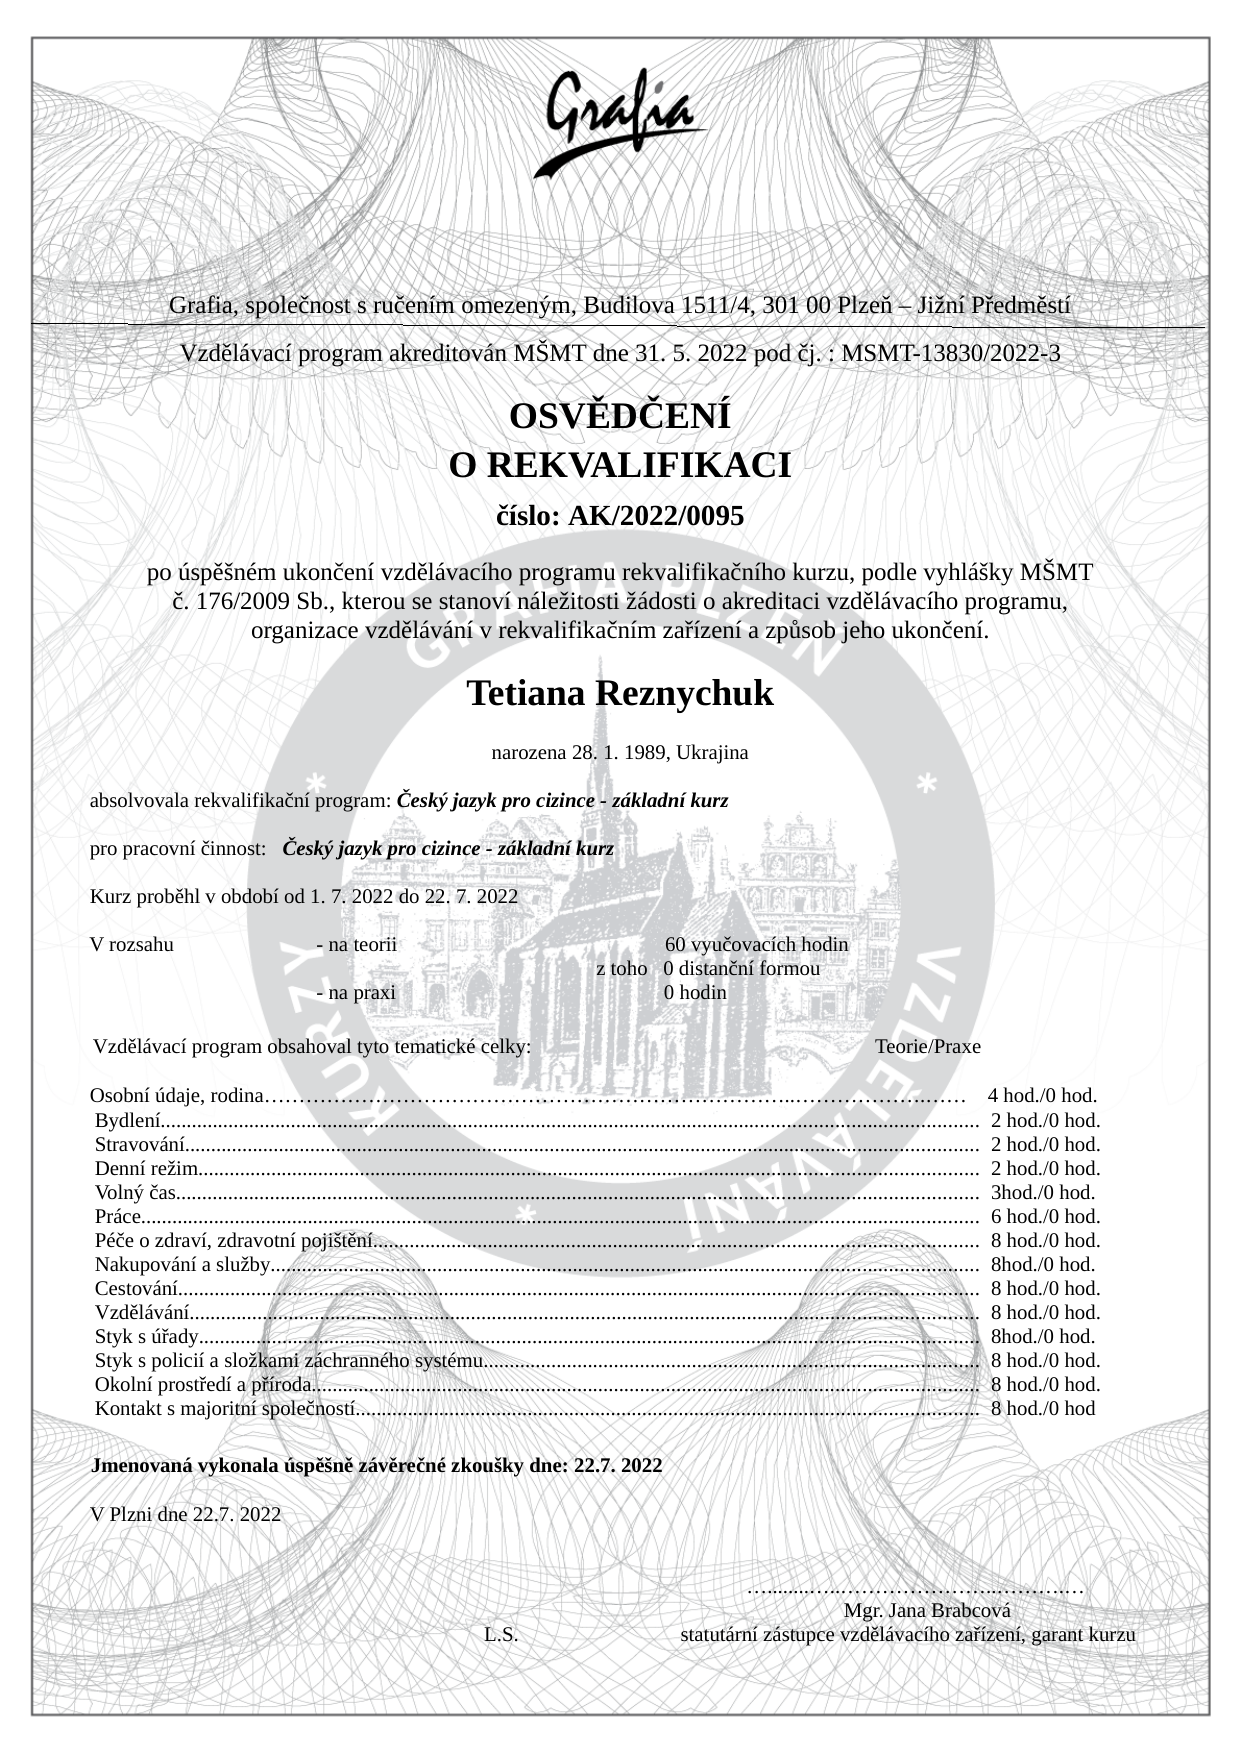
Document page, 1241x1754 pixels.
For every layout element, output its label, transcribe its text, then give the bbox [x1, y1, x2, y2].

text …........…..…………………..……….… [0, 1574, 1240, 1598]
text Styk s úřady 8hod./0 hod. [94, 1324, 1240, 1348]
text číslo: AK/2022/0095 [0, 498, 1240, 531]
text V Plzni dne 22.7. 2022 [0, 1502, 1240, 1526]
text Stravování 2 hod./0 hod. [94, 1132, 1240, 1156]
text Bydlení 2 hod./0 hod. [94, 1107, 1240, 1132]
text narozena 28. 1. 1989, Ukrajina [0, 739, 1240, 764]
text Styk s policií a složkami záchranného systému 8 hod./0 hod. [94, 1348, 1240, 1372]
text č. 176/2009 Sb., kterou se stanoví náležitosti žádosti o akreditaci vzdělávacího programu, [0, 586, 1240, 615]
text Volný čas 3hod./0 hod. [94, 1180, 1240, 1204]
text Mgr. Jana Brabcová [0, 1598, 1240, 1622]
text Vzdělávání 8 hod./0 hod. [94, 1300, 1240, 1324]
text absolvovala rekvalifikační program: Český jazyk pro cizince - základní kurz [0, 788, 1240, 812]
text Jmenovaná vykonala úspěšně závěrečné zkoušky dne: 22.7. 2022 [0, 1449, 1240, 1478]
text Kontakt s majoritní společností 8 hod./0 hod [94, 1396, 1240, 1420]
text po úspěšném ukončení vzdělávacího programu rekvalifikačního kurzu, podle vyhlášky MŠMT [0, 557, 1240, 586]
text Vzdělávací program obsahoval tyto tematické celky: Teorie/Praxe [0, 1031, 1240, 1059]
text Nakupování a služby 8hod./0 hod. [94, 1252, 1240, 1276]
text - na praxi 0 hodin [0, 980, 1240, 1004]
text Péče o zdraví, zdravotní pojištění 8 hod./0 hod. [94, 1228, 1240, 1252]
text OSVĚDČENÍ [0, 393, 1240, 436]
text Kurz proběhl v období od 1. 7. 2022 do 22. 7. 2022 [0, 884, 1240, 908]
text z toho 0 distanční formou [0, 956, 1240, 980]
text Práce 6 hod./0 hod. [94, 1204, 1240, 1228]
text V rozsahu - na teorii 60 vyučovacích hodin [0, 932, 1240, 956]
text Vzdělávací program akreditován MŠMT dne 31. 5. 2022 pod čj. : MSMT-13830/2022-3 [0, 338, 1240, 367]
text Cestování 8 hod./0 hod. [94, 1276, 1240, 1300]
text pro pracovní činnost: Český jazyk pro cizince - základní kurz [0, 836, 1240, 860]
picture [0, 0, 1241, 1754]
text Tetiana Reznychuk [0, 670, 1240, 713]
text Okolní prostředí a příroda 8 hod./0 hod. [94, 1372, 1240, 1396]
text Denní režim 2 hod./0 hod. [94, 1156, 1240, 1180]
text O REKVALIFIKACI [0, 442, 1240, 485]
text Grafia, společnost s ručením omezeným, Budilova 1511/4, 301 00 Plzeň – Jižní Předměstí [0, 290, 1240, 319]
text L.S. statutární zástupce vzdělávacího zařízení, garant kurzu [0, 1622, 1240, 1646]
text organizace vzdělávání v rekvalifikačním zařízení a způsob jeho ukončení. [0, 615, 1240, 644]
text Osobní údaje, rodina…………………………………………………………………..……………….…… 4 hod./0 hod. [0, 1083, 1240, 1107]
